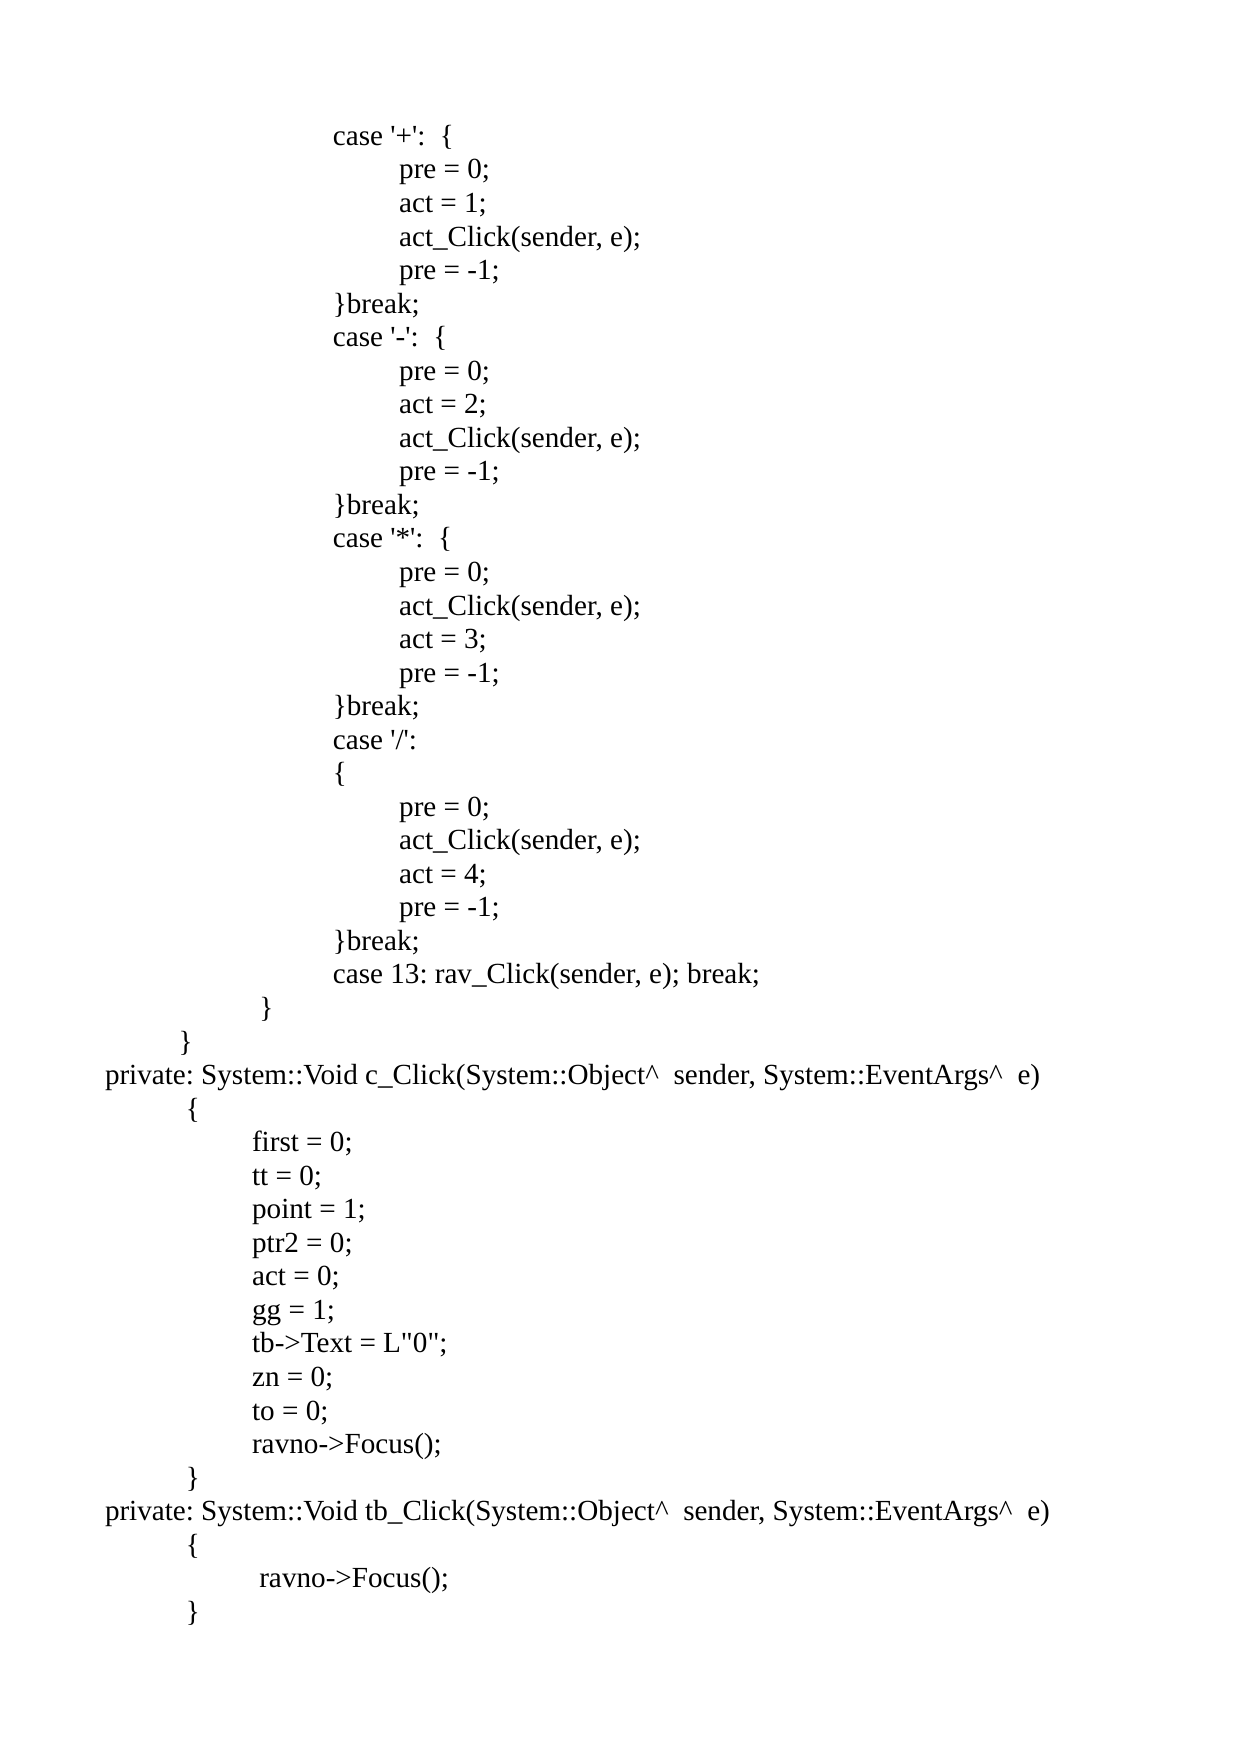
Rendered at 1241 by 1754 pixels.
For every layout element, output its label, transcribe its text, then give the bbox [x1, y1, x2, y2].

text act_Click(sender, e); [105, 588, 1150, 621]
text act = 2; [105, 386, 1150, 420]
text private: System::Void c_Click(System::Object^ sender, System::EventArgs^ e) [105, 1057, 1150, 1091]
text ravno->Focus(); [105, 1560, 1150, 1594]
text } [105, 1460, 1150, 1493]
text act = 3; [105, 621, 1150, 655]
text act = 4; [105, 856, 1150, 889]
text } [105, 1594, 1150, 1627]
text } [105, 990, 1150, 1024]
text first = 0; [105, 1124, 1150, 1158]
text act = 0; [105, 1258, 1150, 1292]
text { [105, 1091, 1150, 1124]
text tt = 0; [105, 1158, 1150, 1191]
text point = 1; [105, 1191, 1150, 1225]
text pre = -1; [105, 252, 1150, 286]
text ravno->Focus(); [105, 1426, 1150, 1460]
text }break; [105, 286, 1150, 319]
text zn = 0; [105, 1359, 1150, 1393]
text case 13: rav_Click(sender, e); break; [105, 957, 1150, 990]
text pre = -1; [105, 655, 1150, 688]
text pre = -1; [105, 889, 1150, 923]
text case '-': { [105, 319, 1150, 353]
text ptr2 = 0; [105, 1225, 1150, 1258]
text pre = -1; [105, 453, 1150, 487]
text tb->Text = L"0"; [105, 1326, 1150, 1359]
text }break; [105, 923, 1150, 957]
text } [105, 1024, 1150, 1057]
text { [105, 1527, 1150, 1560]
text pre = 0; [105, 789, 1150, 822]
text act_Click(sender, e); [105, 822, 1150, 856]
text case '/': [105, 722, 1150, 755]
text }break; [105, 688, 1150, 722]
text act_Click(sender, e); [105, 219, 1150, 252]
text pre = 0; [105, 353, 1150, 386]
text }break; [105, 487, 1150, 521]
text pre = 0; [105, 152, 1150, 185]
text act_Click(sender, e); [105, 420, 1150, 453]
text case '*': { [105, 521, 1150, 554]
text { [105, 755, 1150, 789]
text case '+': { [105, 118, 1150, 152]
text gg = 1; [105, 1292, 1150, 1326]
text act = 1; [105, 185, 1150, 219]
text to = 0; [105, 1393, 1150, 1426]
text private: System::Void tb_Click(System::Object^ sender, System::EventArgs^ e) [105, 1493, 1150, 1527]
text pre = 0; [105, 554, 1150, 588]
